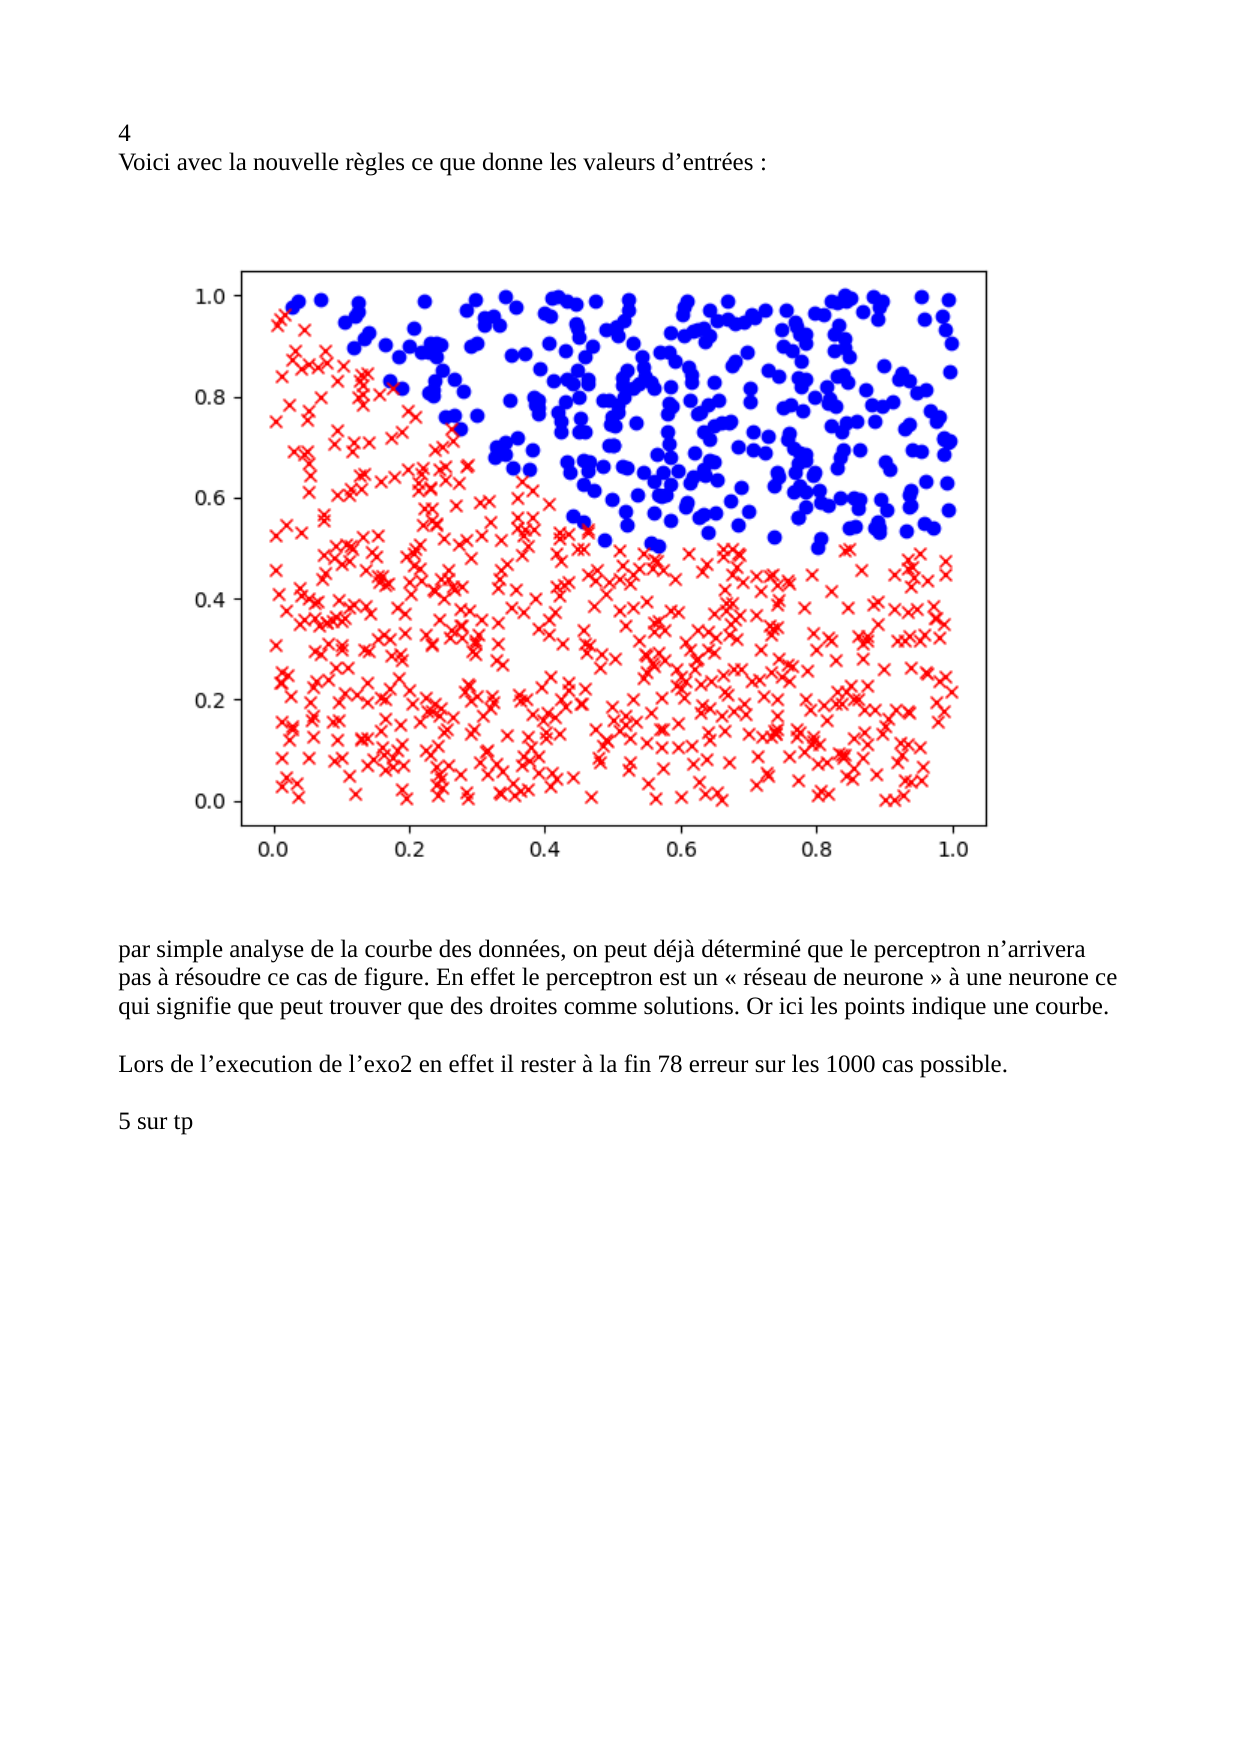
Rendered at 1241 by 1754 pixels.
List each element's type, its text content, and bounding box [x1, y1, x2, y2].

text 5 sur tp [118, 1106, 1122, 1135]
text Voici avec la nouvelle règles ce que donne les valeurs d’entrées : [118, 147, 1122, 176]
text 4 [118, 118, 1122, 147]
picture [121, 185, 1082, 905]
text par simple analyse de la courbe des données, on peut déjà déterminé que le perceptron n’arrivera pas à résoudre ce cas de figure. En effet le perceptron est un « réseau de neurone » à une neurone ce qui signifie que peut trouver que des droites comme solutions. Or ici les points indique une courbe. [118, 934, 1122, 1020]
text Lors de l’execution de l’exo2 en effet il rester à la fin 78 erreur sur les 1000 cas possible. [118, 1049, 1122, 1077]
